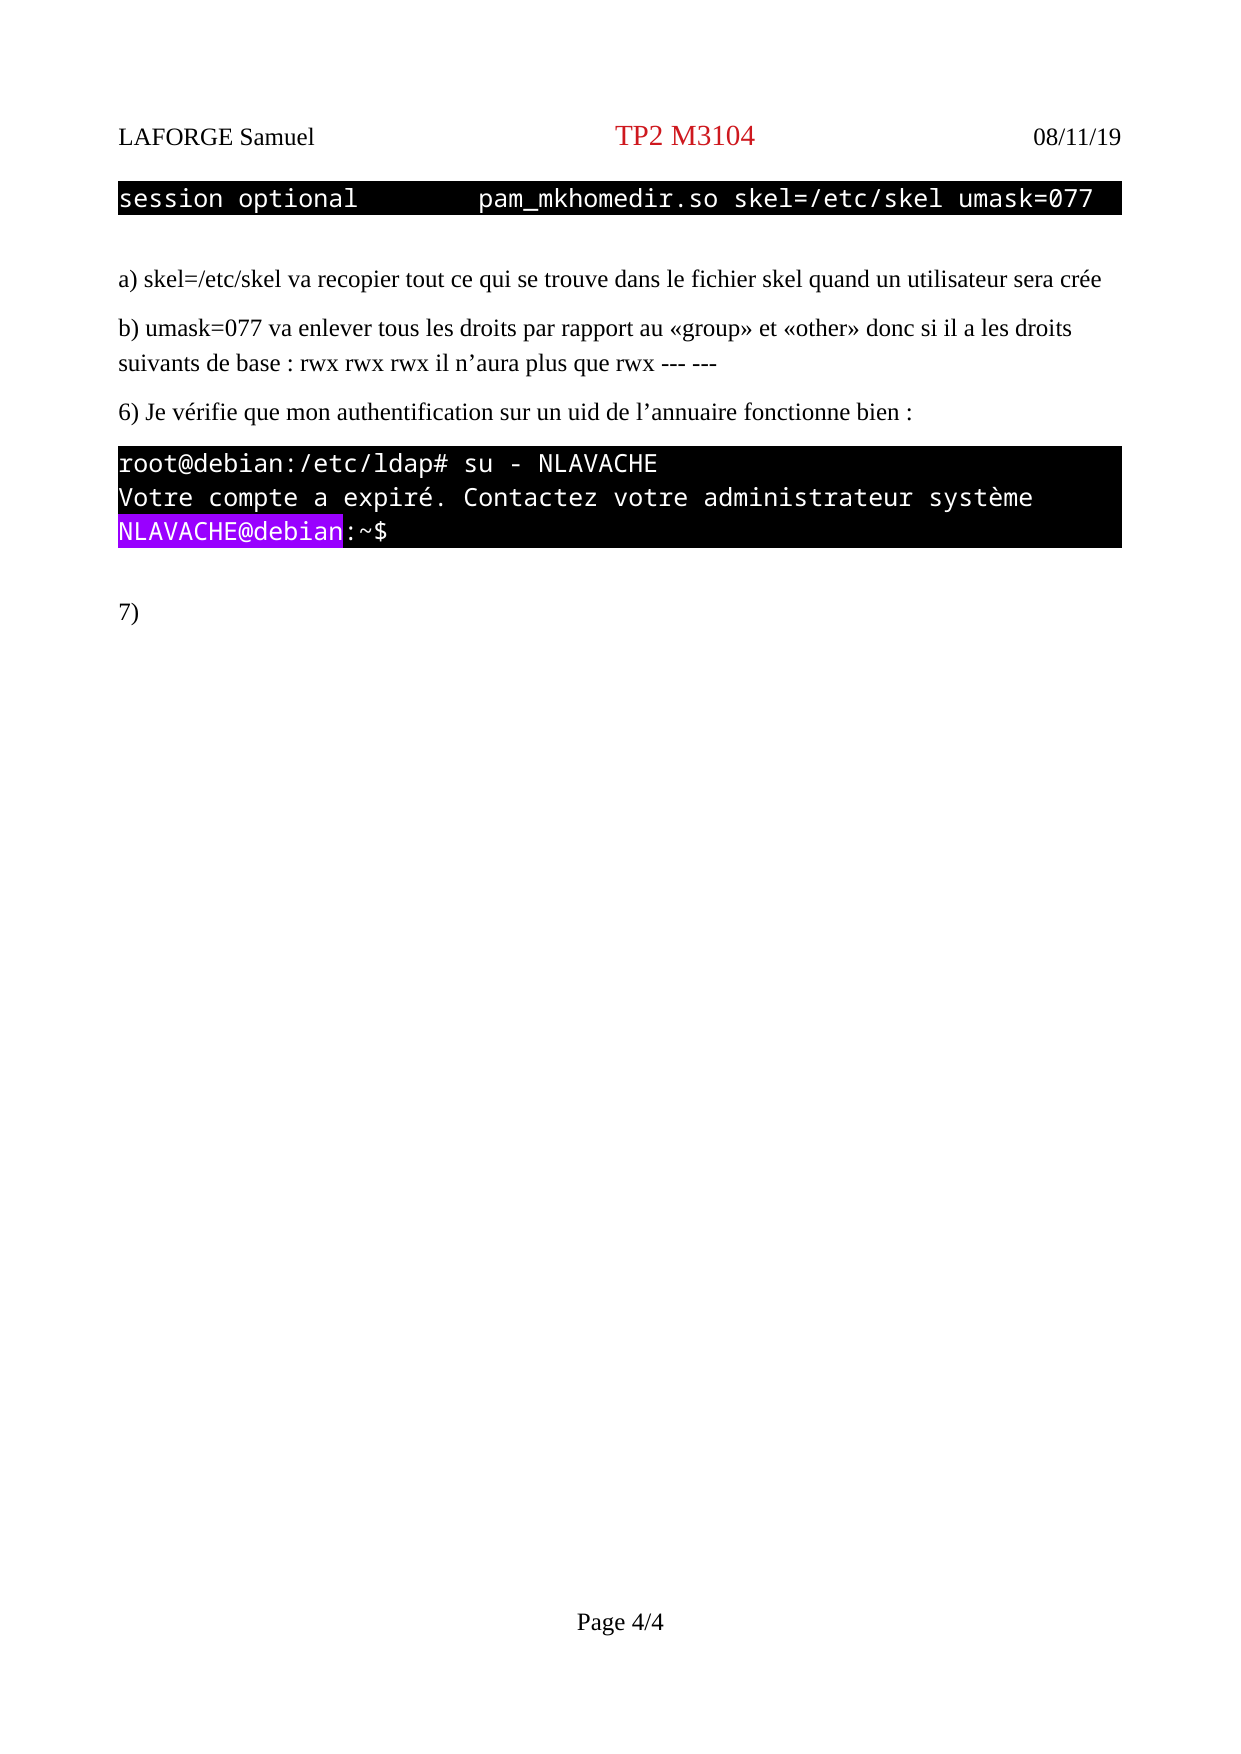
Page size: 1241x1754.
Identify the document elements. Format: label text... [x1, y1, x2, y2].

text 7) [118, 597, 1122, 626]
text session optional pam_mkhomedir.so skel=/etc/skel umask=077 [118, 181, 1122, 215]
text Votre compte a expiré. Contactez votre administrateur système [118, 480, 1122, 514]
text root@debian:/etc/ldap# su - NLAVACHE [118, 446, 1122, 480]
text b) umask=077 va enlever tous les droits par rapport au «group» et «other» donc si il a les droits suivants de base : rwx rwx rwx il n’aura plus que rwx --- --- [118, 313, 1122, 377]
text NLAVACHE@debian:~$ [118, 514, 1122, 548]
text 6) Je vérifie que mon authentification sur un uid de l’annuaire fonctionne bien : [118, 397, 1122, 426]
text a) skel=/etc/skel va recopier tout ce qui se trouve dans le fichier skel quand un utilisateur sera crée [118, 264, 1122, 293]
